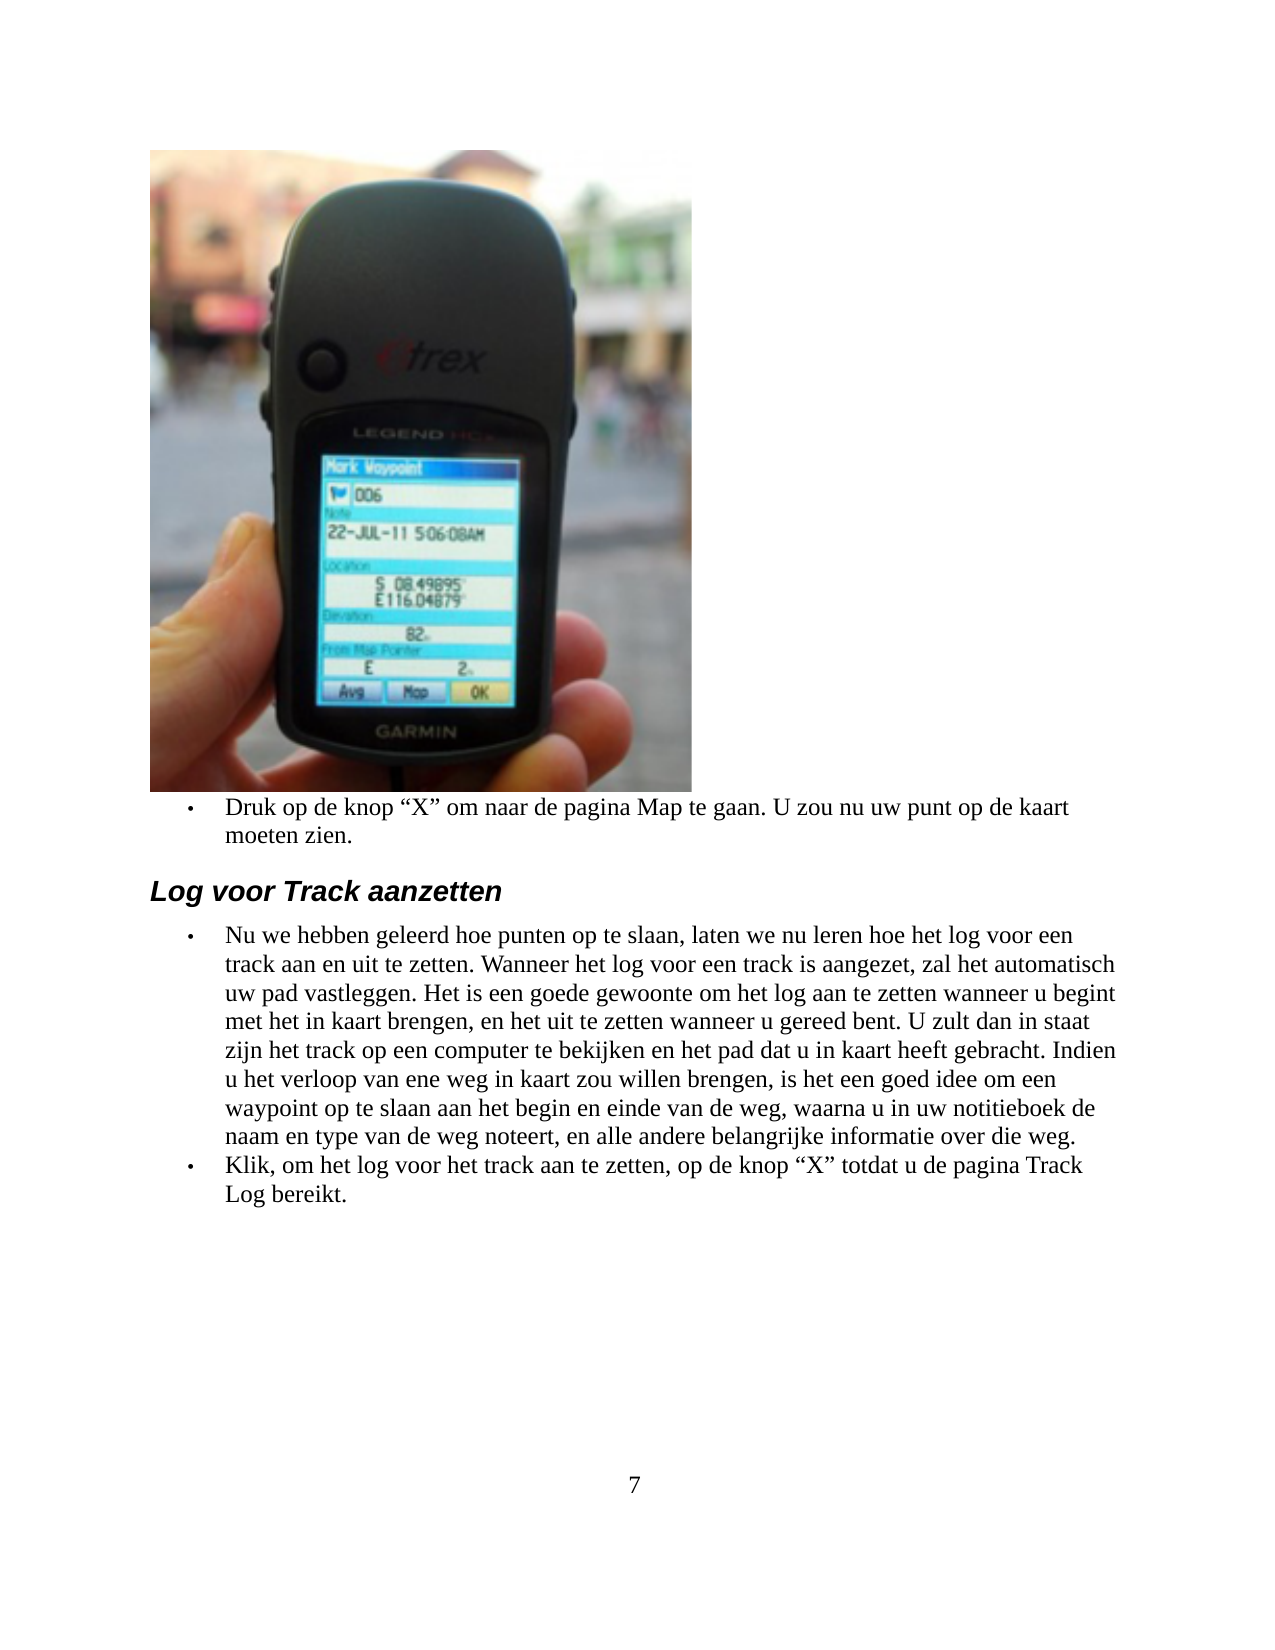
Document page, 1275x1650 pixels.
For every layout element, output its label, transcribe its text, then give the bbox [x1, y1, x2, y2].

list Druk op de knop “X” om naar de pagina Map te gaan. U zou nu uw punt op de kaart moeten zien. [187, 792, 1125, 849]
subtitle Log voor Track aanzetten [150, 874, 1125, 908]
picture [150, 150, 692, 792]
list Nu we hebben geleerd hoe punten op te slaan, laten we nu leren hoe het log voor een track aan en uit te zetten. Wanneer het log voor een track is aangezet, zal het automatisch uw pad vastleggen. Het is een goede gewoonte om het log aan te zetten wanneer u begint met het in kaart brengen, en het uit te zetten wanneer u gereed bent. U zult dan in staat zijn het track op een computer te bekijken en het pad dat u in kaart heeft gebracht. Indien u het verloop van ene weg in kaart zou willen brengen, is het een goed idee om een waypoint op te slaan aan het begin en einde van de weg, waarna u in uw notitieboek de naam en type van de weg noteert, en alle andere belangrijke informatie over die weg. [187, 920, 1125, 1150]
list Klik, om het log voor het track aan te zetten, op de knop “X” totdat u de pagina Track Log bereikt. [187, 1150, 1125, 1208]
